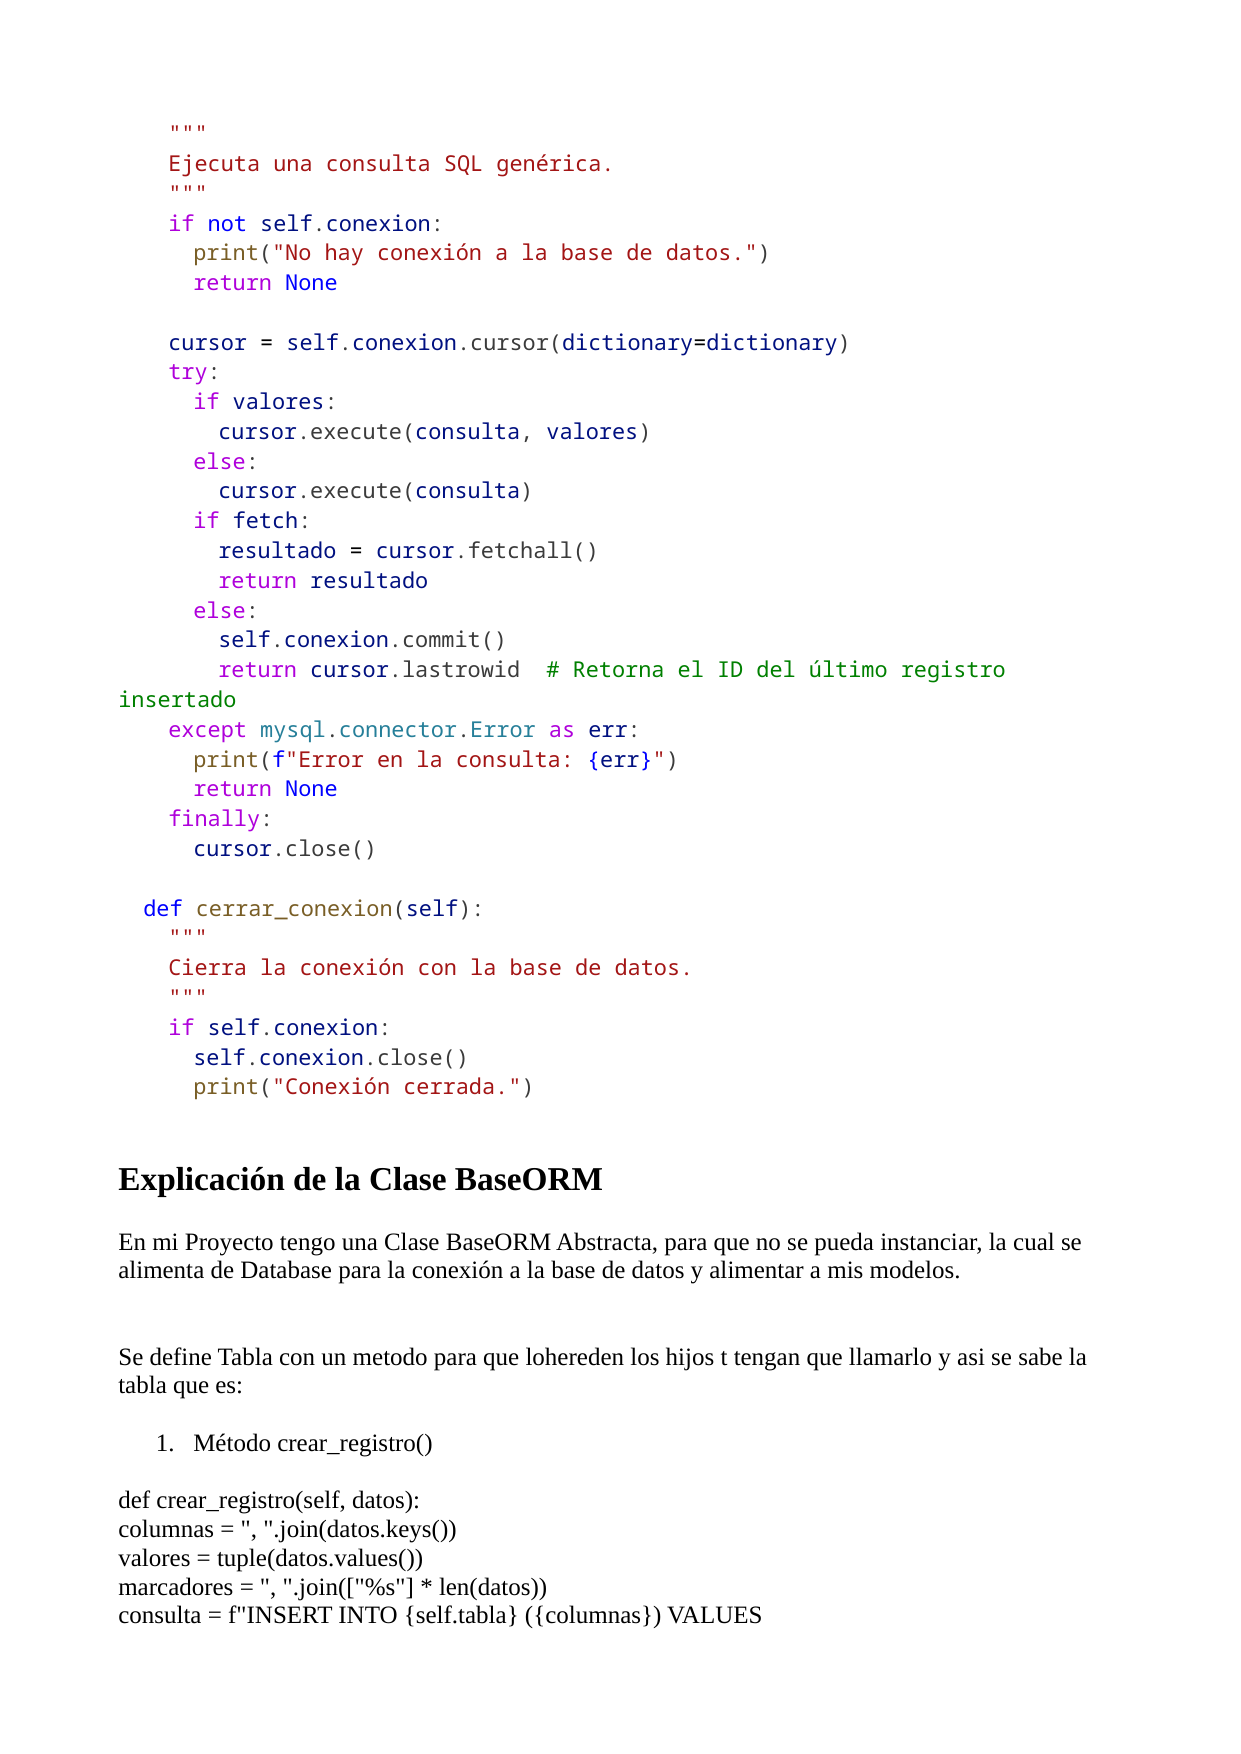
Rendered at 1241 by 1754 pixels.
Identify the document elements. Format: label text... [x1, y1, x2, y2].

text print("Conexión cerrada.") [118, 1071, 1122, 1101]
text cursor.close() [118, 833, 1122, 863]
text cursor.execute(consulta, valores) [118, 416, 1122, 446]
text self.conexion.close() [118, 1041, 1122, 1071]
text Se define Tabla con un metodo para que lohereden los hijos t tengan que llamarlo y asi se sabe la tabla que es: [118, 1342, 1122, 1399]
text if self.conexion: [118, 1012, 1122, 1041]
text """ [118, 982, 1122, 1012]
text else: [118, 595, 1122, 624]
text Ejecuta una consulta SQL genérica. [118, 148, 1122, 178]
text if not self.conexion: [118, 207, 1122, 237]
text """ [118, 118, 1122, 148]
text return None [118, 773, 1122, 803]
text try: [118, 356, 1122, 386]
text finally: [118, 803, 1122, 833]
text Cierra la conexión con la base de datos. [118, 952, 1122, 982]
text En mi Proyecto tengo una Clase BaseORM Abstracta, para que no se pueda instanciar, la cual se alimenta de Database para la conexión a la base de datos y alimentar a mis modelos. [118, 1227, 1122, 1284]
text if valores: [118, 386, 1122, 416]
text if fetch: [118, 505, 1122, 535]
text print("No hay conexión a la base de datos.") [118, 237, 1122, 267]
text else: [118, 446, 1122, 476]
text return cursor.lastrowid # Retorna el ID del último registro insertado [118, 654, 1122, 714]
list Método crear_registro() [156, 1428, 1122, 1457]
text def cerrar_conexion(self): [118, 892, 1122, 922]
text Explicación de la Clase BaseORM [118, 1159, 1122, 1198]
text columnas = ", ".join(datos.keys()) [118, 1514, 1122, 1543]
text cursor = self.conexion.cursor(dictionary=dictionary) [118, 327, 1122, 356]
text print(f"Error en la consulta: {err}") [118, 744, 1122, 773]
text """ [118, 922, 1122, 952]
text def crear_registro(self, datos): [118, 1485, 1122, 1514]
text """ [118, 178, 1122, 207]
text marcadores = ", ".join(["%s"] * len(datos)) [118, 1572, 1122, 1600]
text valores = tuple(datos.values()) [118, 1543, 1122, 1572]
text consulta = f"INSERT INTO {self.tabla} ({columnas}) VALUES [118, 1600, 1122, 1629]
text return resultado [118, 565, 1122, 595]
text except mysql.connector.Error as err: [118, 714, 1122, 744]
text return None [118, 267, 1122, 297]
text self.conexion.commit() [118, 624, 1122, 654]
text cursor.execute(consulta) [118, 476, 1122, 505]
text resultado = cursor.fetchall() [118, 535, 1122, 565]
